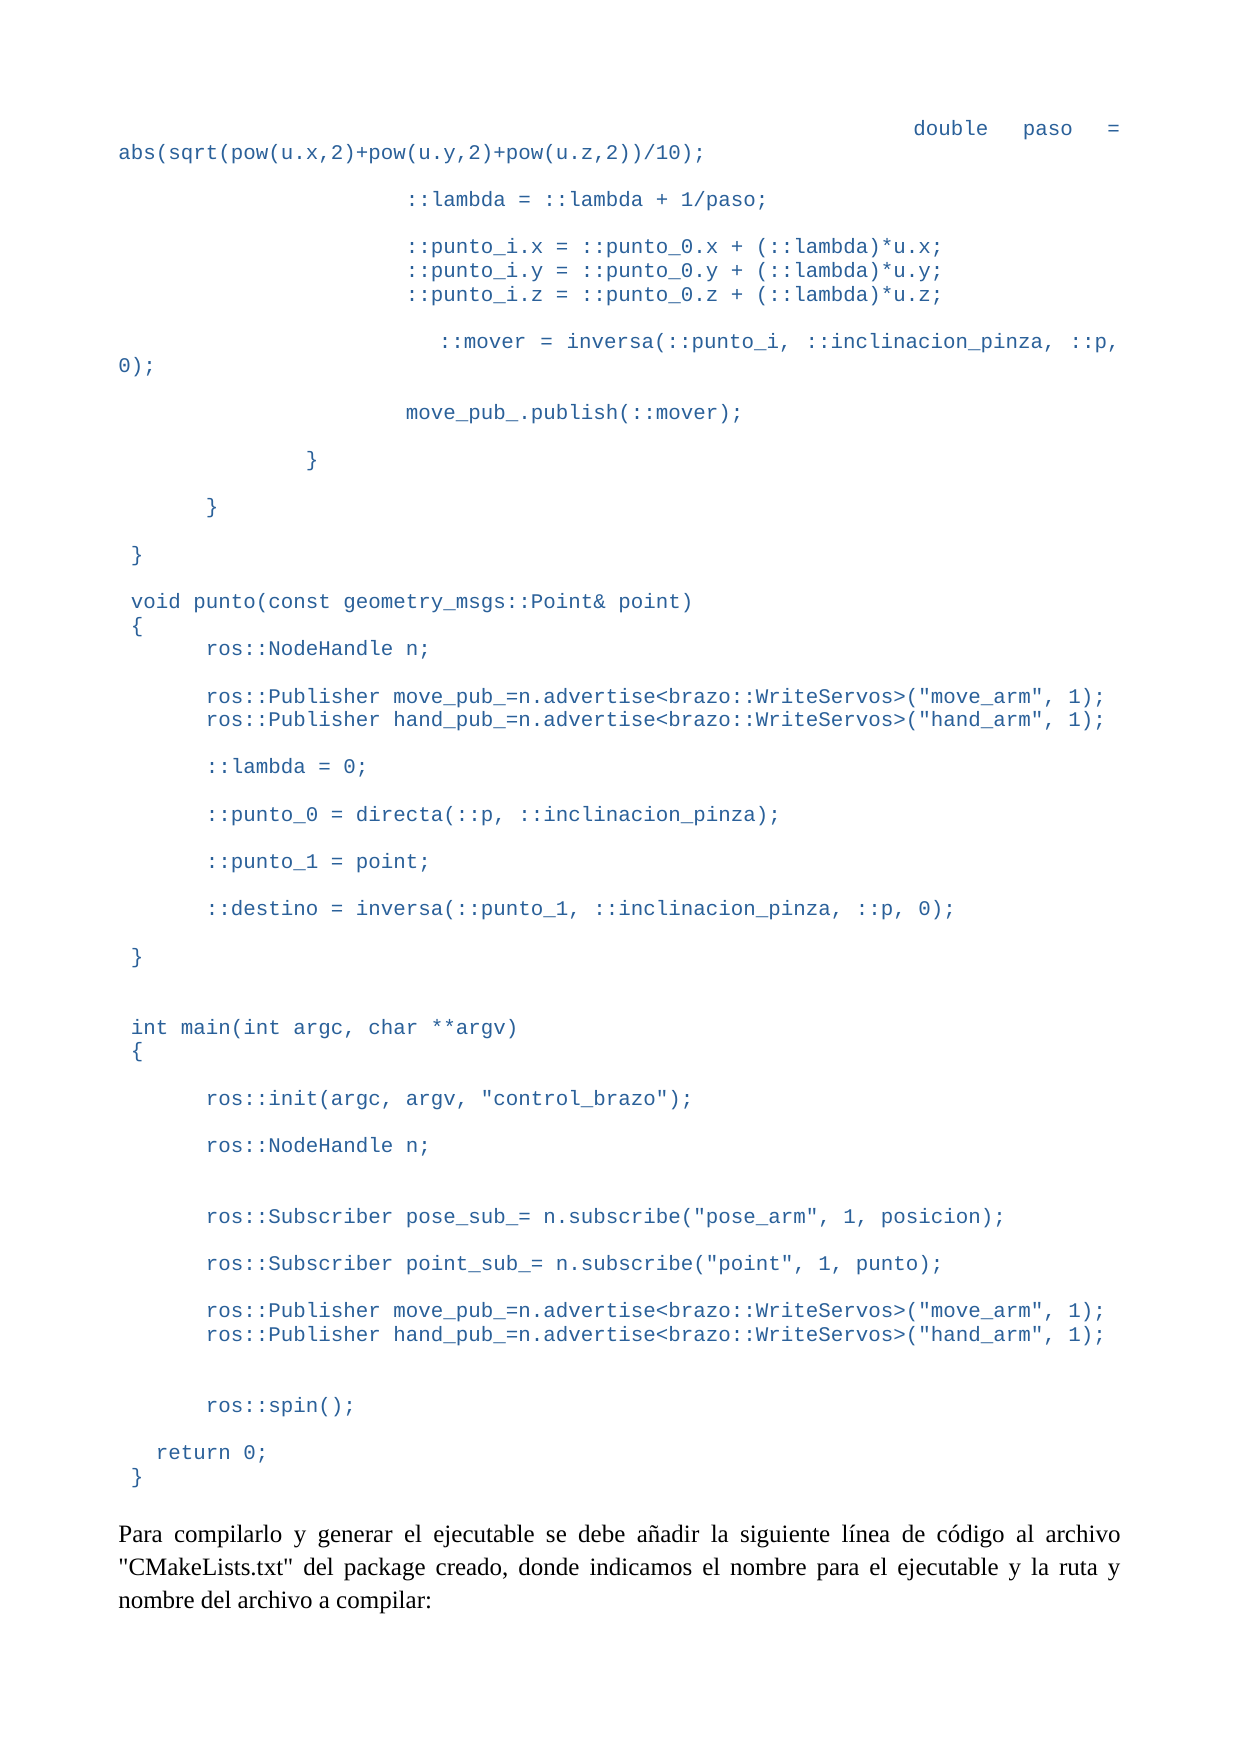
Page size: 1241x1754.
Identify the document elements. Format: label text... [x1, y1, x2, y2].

text ::mover = inversa(::punto_i, ::inclinacion_pinza, ::p, 0); [118, 331, 1122, 378]
text ros::spin(); [118, 1395, 1122, 1419]
text double paso = abs(sqrt(pow(u.x,2)+pow(u.y,2)+pow(u.z,2))/10); [118, 118, 1122, 165]
text { [118, 615, 1122, 638]
text ::punto_i.x = ::punto_0.x + (::lambda)*u.x; [118, 236, 1122, 260]
text ros::NodeHandle n; [118, 1135, 1122, 1158]
text } [118, 496, 1122, 520]
text ::punto_1 = point; [118, 851, 1122, 875]
text ros::Publisher move_pub_=n.advertise<brazo::WriteServos>("move_arm", 1); [118, 1300, 1122, 1324]
text ::lambda = ::lambda + 1/paso; [118, 189, 1122, 213]
text ros::Publisher hand_pub_=n.advertise<brazo::WriteServos>("hand_arm", 1); [118, 709, 1122, 733]
text ros::Subscriber pose_sub_= n.subscribe("pose_arm", 1, posicion); [118, 1206, 1122, 1229]
text } [118, 544, 1122, 567]
text ros::Subscriber point_sub_= n.subscribe("point", 1, punto); [118, 1253, 1122, 1277]
text ros::Publisher move_pub_=n.advertise<brazo::WriteServos>("move_arm", 1); [118, 686, 1122, 709]
text ::punto_i.y = ::punto_0.y + (::lambda)*u.y; [118, 260, 1122, 284]
text ::punto_i.z = ::punto_0.z + (::lambda)*u.z; [118, 284, 1122, 307]
text int main(int argc, char **argv) [118, 1017, 1122, 1040]
text ::punto_0 = directa(::p, ::inclinacion_pinza); [118, 804, 1122, 827]
text ::lambda = 0; [118, 757, 1122, 780]
text } [118, 1466, 1122, 1489]
text return 0; [118, 1442, 1122, 1466]
text move_pub_.publish(::mover); [118, 402, 1122, 426]
text } [118, 946, 1122, 969]
text } [118, 449, 1122, 473]
text Para compilarlo y generar el ejecutable se debe añadir la siguiente línea de código al archivo "CMakeLists.txt" del package creado, donde indicamos el nombre para el ejecutable y la ruta y nombre del archivo a compilar: [118, 1519, 1122, 1614]
text void punto(const geometry_msgs::Point& point) [118, 591, 1122, 615]
text ros::Publisher hand_pub_=n.advertise<brazo::WriteServos>("hand_arm", 1); [118, 1324, 1122, 1348]
text ros::NodeHandle n; [118, 638, 1122, 662]
text ros::init(argc, argv, "control_brazo"); [118, 1088, 1122, 1111]
text { [118, 1040, 1122, 1064]
text ::destino = inversa(::punto_1, ::inclinacion_pinza, ::p, 0); [118, 898, 1122, 922]
